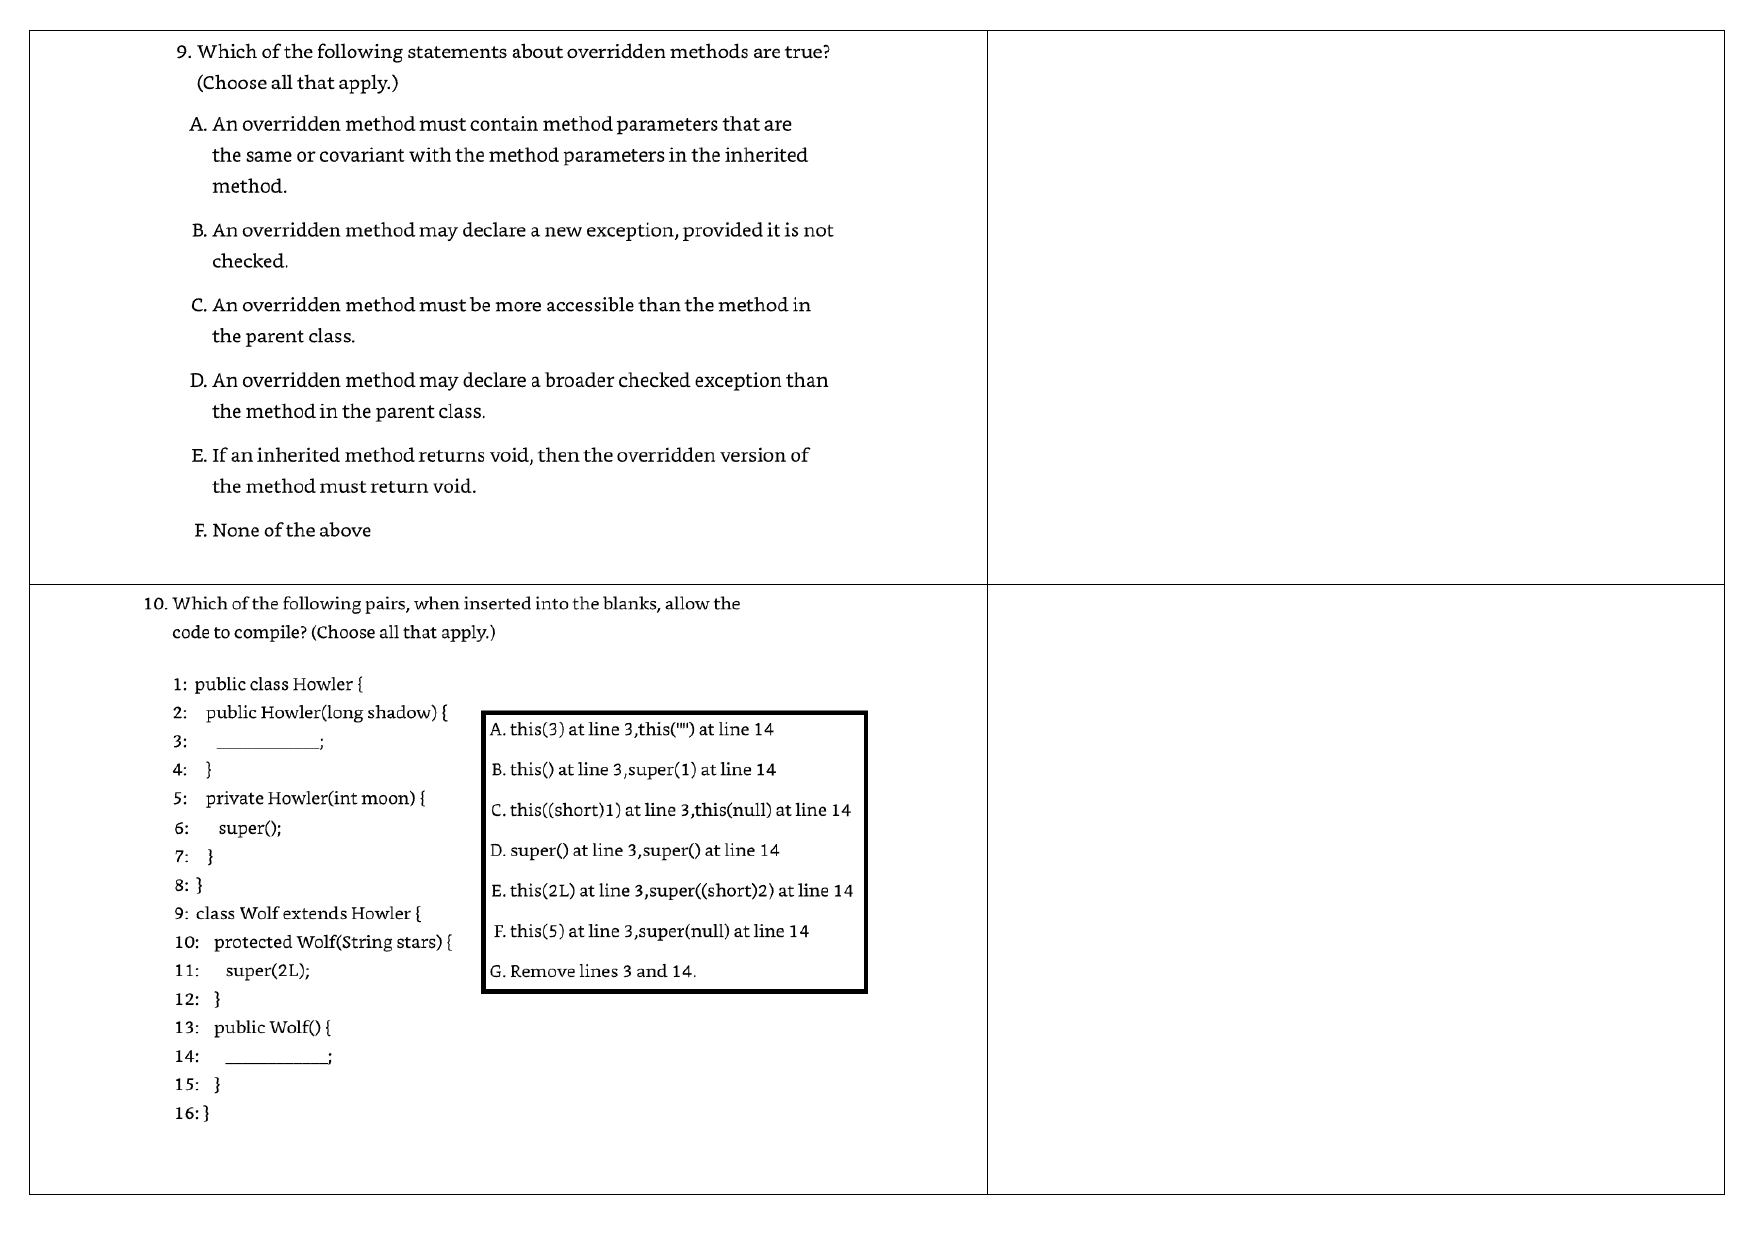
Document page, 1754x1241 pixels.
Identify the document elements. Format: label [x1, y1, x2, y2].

table_cell [30, 31, 987, 583]
table_cell [988, 585, 1724, 1193]
table_cell [30, 585, 987, 1193]
picture [171, 36, 845, 549]
picture [139, 590, 878, 1134]
table_cell [988, 31, 1724, 583]
